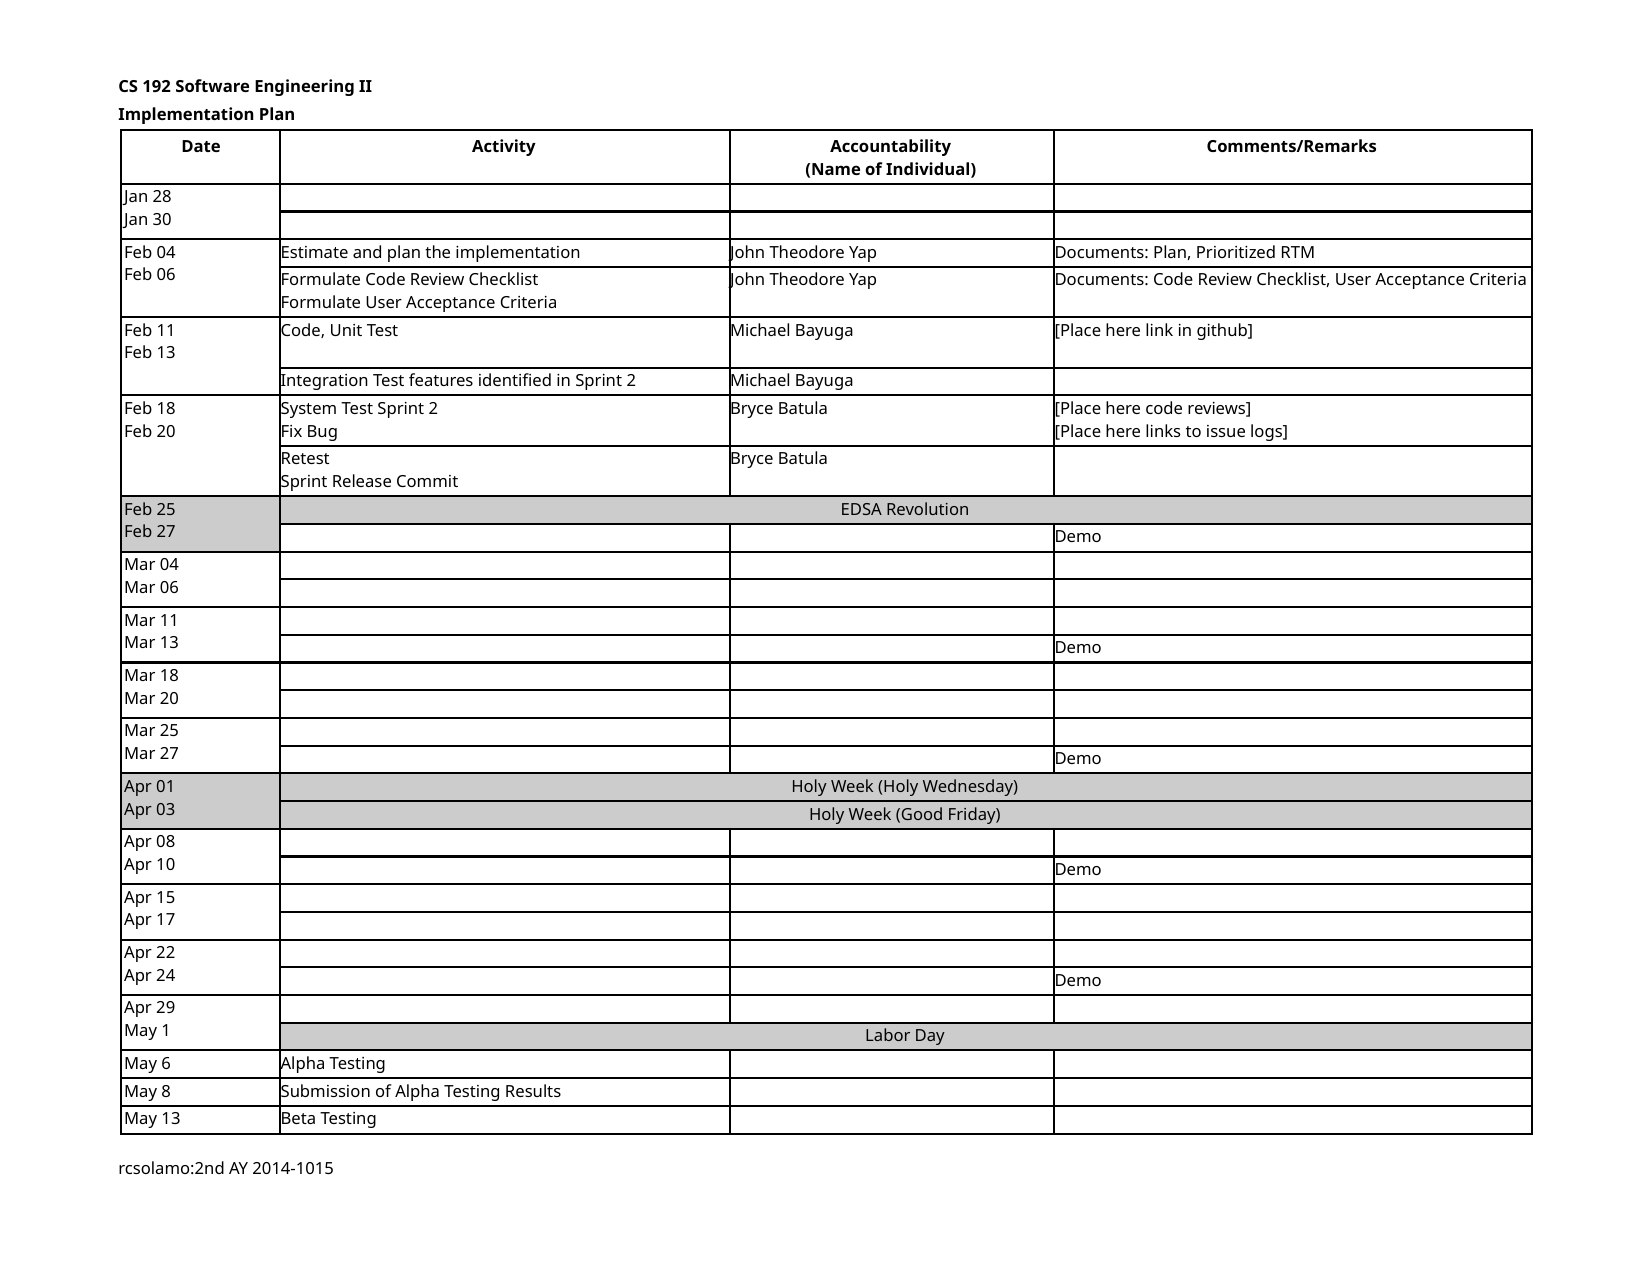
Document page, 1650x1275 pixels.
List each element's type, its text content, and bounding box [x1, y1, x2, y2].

table_cell [731, 525, 1053, 551]
table_cell [1055, 830, 1531, 855]
table_cell Feb 11 Feb 13 [122, 318, 279, 394]
text Implementation Plan [118, 102, 1532, 125]
table_cell Demo [1055, 525, 1531, 551]
table_cell [731, 1107, 1053, 1132]
table_cell [1055, 996, 1531, 1022]
table_cell [731, 968, 1053, 994]
text CS 192 Software Engineering II [118, 75, 1532, 98]
table_cell [281, 553, 729, 578]
table_cell Alpha Testing [281, 1051, 729, 1077]
table_cell Labor Day [281, 1024, 1531, 1049]
table_cell System Test Sprint 2 Fix Bug [281, 396, 729, 445]
table_cell [731, 913, 1053, 938]
table_cell [1055, 913, 1531, 938]
table_cell [731, 664, 1053, 689]
table_cell [731, 885, 1053, 911]
table_cell [1055, 553, 1531, 578]
table_cell [1055, 608, 1531, 634]
table_cell [1055, 691, 1531, 717]
table_cell Code, Unit Test [281, 318, 729, 367]
table_cell Feb 04 Feb 06 [122, 240, 279, 316]
table_cell Formulate Code Review Checklist Formulate User Acceptance Criteria [281, 268, 729, 316]
table_header Accountability (Name of Individual) [731, 131, 1053, 183]
table_cell Mar 11 Mar 13 [122, 608, 279, 661]
table_cell [281, 858, 729, 883]
table_cell [281, 525, 729, 551]
table_cell [1055, 185, 1531, 210]
table_cell [1055, 369, 1531, 394]
table_cell Holy Week (Good Friday) [281, 802, 1531, 828]
table_cell [731, 185, 1053, 210]
table_cell [1055, 580, 1531, 606]
table_cell Feb 18 Feb 20 [122, 396, 279, 495]
table_cell Bryce Batula [731, 447, 1053, 495]
table_cell [281, 941, 729, 966]
table_cell Apr 08 Apr 10 [122, 830, 279, 883]
table_cell [281, 913, 729, 938]
table_cell Documents: Code Review Checklist, User Acceptance Criteria [1055, 268, 1531, 316]
table_cell John Theodore Yap [731, 268, 1053, 316]
table_cell Mar 04 Mar 06 [122, 553, 279, 606]
table_cell Michael Bayuga [731, 369, 1053, 394]
table_cell Apr 22 Apr 24 [122, 941, 279, 994]
table_cell [281, 580, 729, 606]
table_cell [1055, 1051, 1531, 1077]
table_cell [1055, 1107, 1531, 1132]
table_cell Beta Testing [281, 1107, 729, 1132]
table_header Date [122, 131, 279, 183]
table_cell Apr 01 Apr 03 [122, 774, 279, 828]
table_cell [281, 664, 729, 689]
table_cell [731, 941, 1053, 966]
table_cell [731, 1051, 1053, 1077]
table_cell EDSA Revolution [281, 497, 1531, 523]
table_cell [281, 747, 729, 772]
table_cell [281, 185, 729, 210]
table_cell [281, 968, 729, 994]
table_cell Estimate and plan the implementation [281, 240, 729, 266]
table_cell [731, 580, 1053, 606]
table_cell [731, 747, 1053, 772]
table_cell Apr 15 Apr 17 [122, 885, 279, 938]
table_cell Bryce Batula [731, 396, 1053, 445]
table_header Activity [281, 131, 729, 183]
table_cell Demo [1055, 858, 1531, 883]
table_cell Demo [1055, 968, 1531, 994]
table_cell [281, 719, 729, 744]
table_cell [281, 213, 729, 238]
table_cell [281, 996, 729, 1022]
table_cell [731, 213, 1053, 238]
table_cell [281, 691, 729, 717]
table_cell May 8 [122, 1079, 279, 1105]
table_cell [731, 553, 1053, 578]
table_cell Mar 25 Mar 27 [122, 719, 279, 772]
table_cell [1055, 1079, 1531, 1105]
table_cell [1055, 941, 1531, 966]
table_cell [1055, 213, 1531, 238]
table_cell [731, 608, 1053, 634]
table_cell [Place here link in github] [1055, 318, 1531, 367]
table_cell Documents: Plan, Prioritized RTM [1055, 240, 1531, 266]
table_cell Jan 28 Jan 30 [122, 185, 279, 238]
table_cell Mar 18 Mar 20 [122, 664, 279, 717]
table_cell Submission of Alpha Testing Results [281, 1079, 729, 1105]
table_cell Integration Test features identified in Sprint 2 [281, 369, 729, 394]
table_cell Feb 25 Feb 27 [122, 497, 279, 551]
table_cell [731, 691, 1053, 717]
table_cell May 6 [122, 1051, 279, 1077]
table_cell Michael Bayuga [731, 318, 1053, 367]
table_cell Retest Sprint Release Commit [281, 447, 729, 495]
table_cell [281, 608, 729, 634]
table_cell Holy Week (Holy Wednesday) [281, 774, 1531, 800]
table_cell [Place here code reviews] [Place here links to issue logs] [1055, 396, 1531, 445]
table_cell [281, 885, 729, 911]
table_cell [731, 719, 1053, 744]
table_cell [1055, 885, 1531, 911]
table_cell Demo [1055, 747, 1531, 772]
table_cell [1055, 447, 1531, 495]
table_cell [731, 996, 1053, 1022]
table_cell [1055, 664, 1531, 689]
table_cell John Theodore Yap [731, 240, 1053, 266]
table_cell [731, 636, 1053, 661]
table_cell [731, 858, 1053, 883]
table_cell May 13 [122, 1107, 279, 1132]
table_cell [731, 1079, 1053, 1105]
table_cell [281, 830, 729, 855]
table_cell [1055, 719, 1531, 744]
table_cell Demo [1055, 636, 1531, 661]
table_header Comments/Remarks [1055, 131, 1531, 183]
table_cell [731, 830, 1053, 855]
table_cell Apr 29 May 1 [122, 996, 279, 1049]
table_cell [281, 636, 729, 661]
